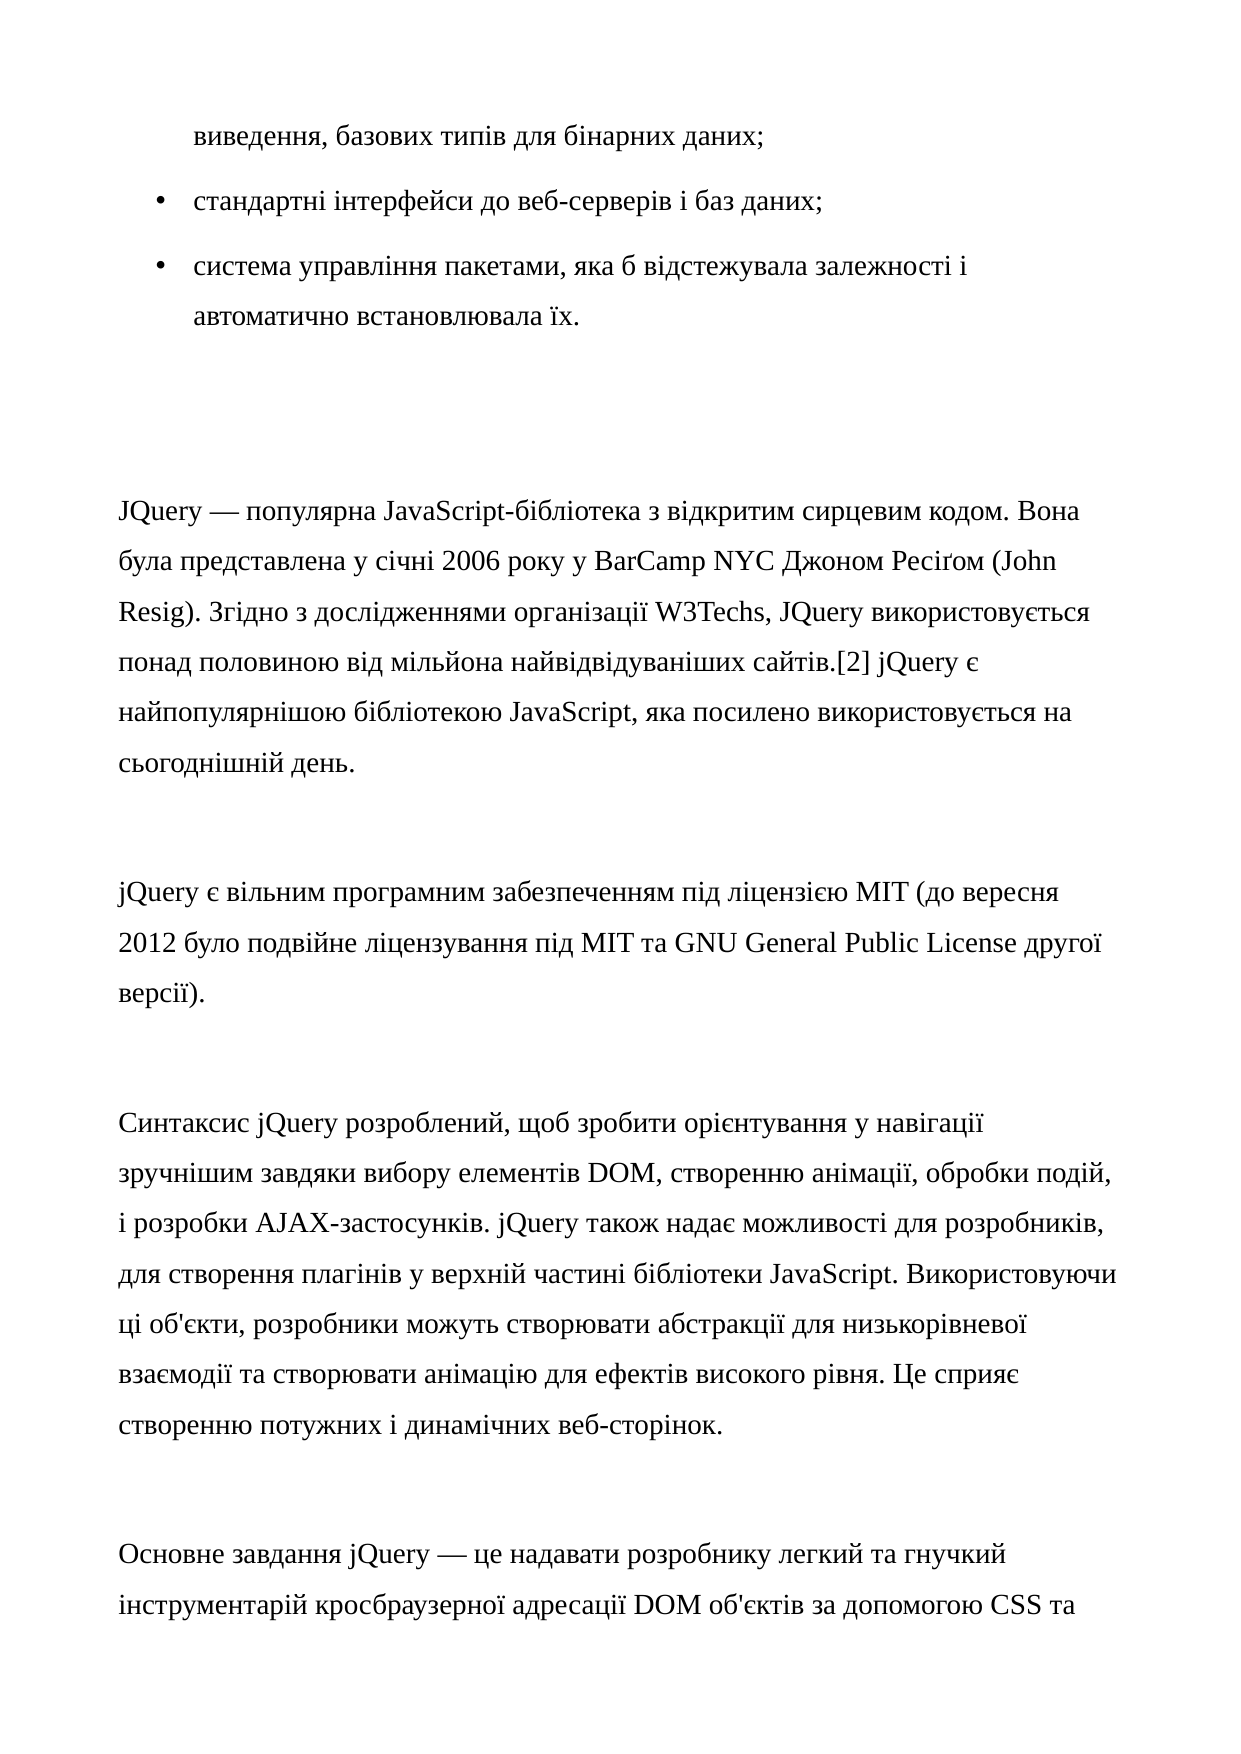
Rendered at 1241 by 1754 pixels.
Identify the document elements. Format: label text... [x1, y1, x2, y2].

text Синтаксис jQuery розроблений, щоб зробити орієнтування у навігації зручнішим завдяки вибору елементів DOM, створенню анімації, обробки подій, і розробки AJAX-застосунків. jQuery також надає можливості для розробників, для створення плагінів у верхній частині бібліотеки JavaScript. Використовуючи ці об'єкти, розробники можуть створювати абстракції для низькорівневої взаємодії та створювати анімацію для ефектів високого рівня. Це сприяє створенню потужних і динамічних веб-сторінок. [118, 1105, 1122, 1440]
text Основне завдання jQuery — це надавати розробнику легкий та гнучкий інструментарій кросбраузерної адресації DOM об'єктів за допомогою CSS та [118, 1537, 1122, 1620]
list система управління пакетами, яка б відстежувала залежності і автоматично встановлювала їх. [156, 248, 1122, 332]
list стандартні інтерфейси до веб-серверів і баз даних; [156, 183, 1122, 217]
text JQuery — популярна JavaScript-бібліотека з відкритим сирцевим кодом. Вона була представлена у січні 2006 року у BarCamp NYC Джоном Ресіґом (John Resig). Згідно з дослідженнями організації W3Techs, JQuery використовується понад половиною від мільйона найвідвідуваніших сайтів.[2] jQuery є найпопулярнішою бібліотекою JavaScript, яка посилено використовується на сьогоднішній день. [118, 493, 1122, 778]
text jQuery є вільним програмним забезпеченням під ліцензією MIT (до вересня 2012 було подвійне ліцензування під MIT та GNU General Public License другої версії). [118, 874, 1122, 1009]
list виведення, базових типів для бінарних даних; [156, 118, 1122, 152]
